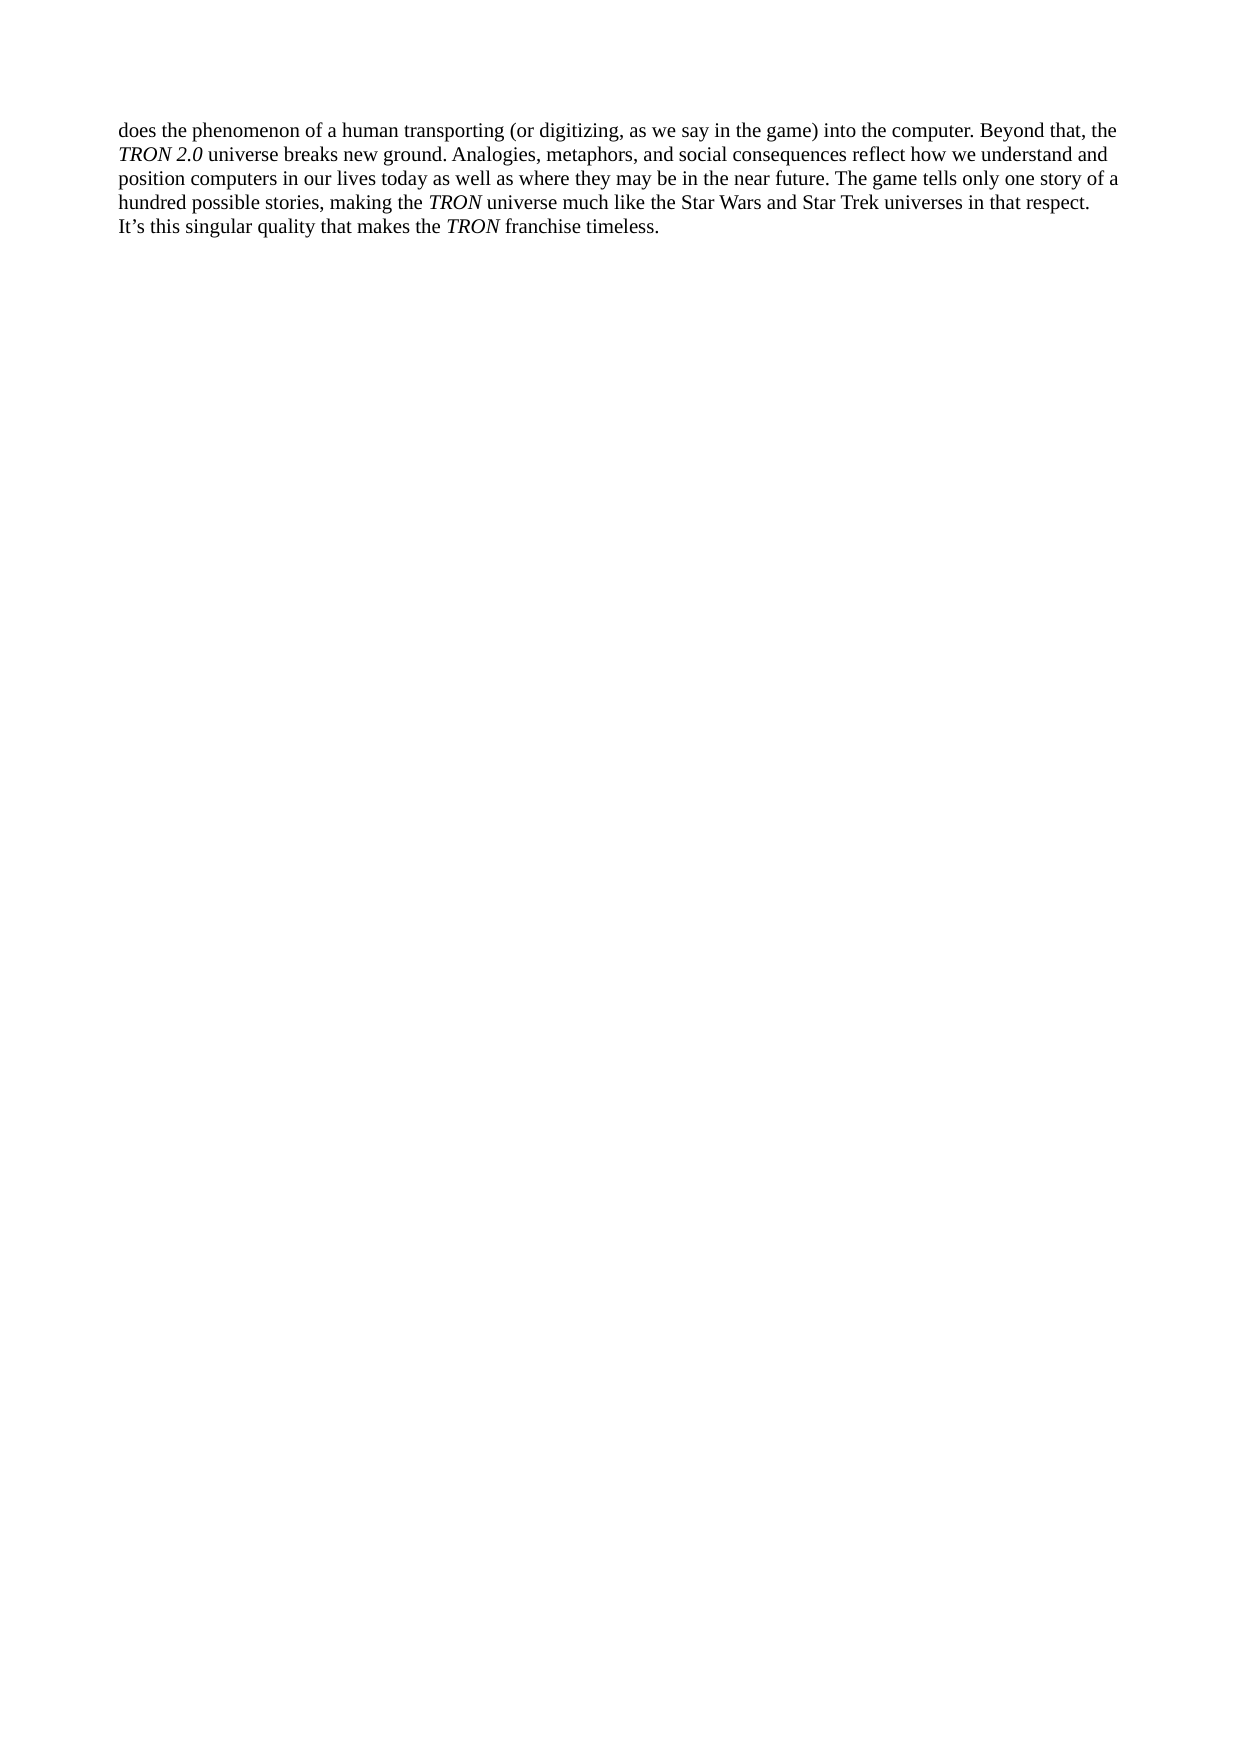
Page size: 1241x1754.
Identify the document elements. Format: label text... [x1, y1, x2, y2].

text does the phenomenon of a human transporting (or digitizing, as we say in the game) into the computer. Beyond that, the TRON 2.0 universe breaks new ground. Analogies, metaphors, and social consequences reflect how we understand and position computers in our lives today as well as where they may be in the near future. The game tells only one story of a hundred possible stories, making the TRON universe much like the Star Wars and Star Trek universes in that respect. It’s this singular quality that makes the TRON franchise timeless. [118, 118, 1122, 238]
